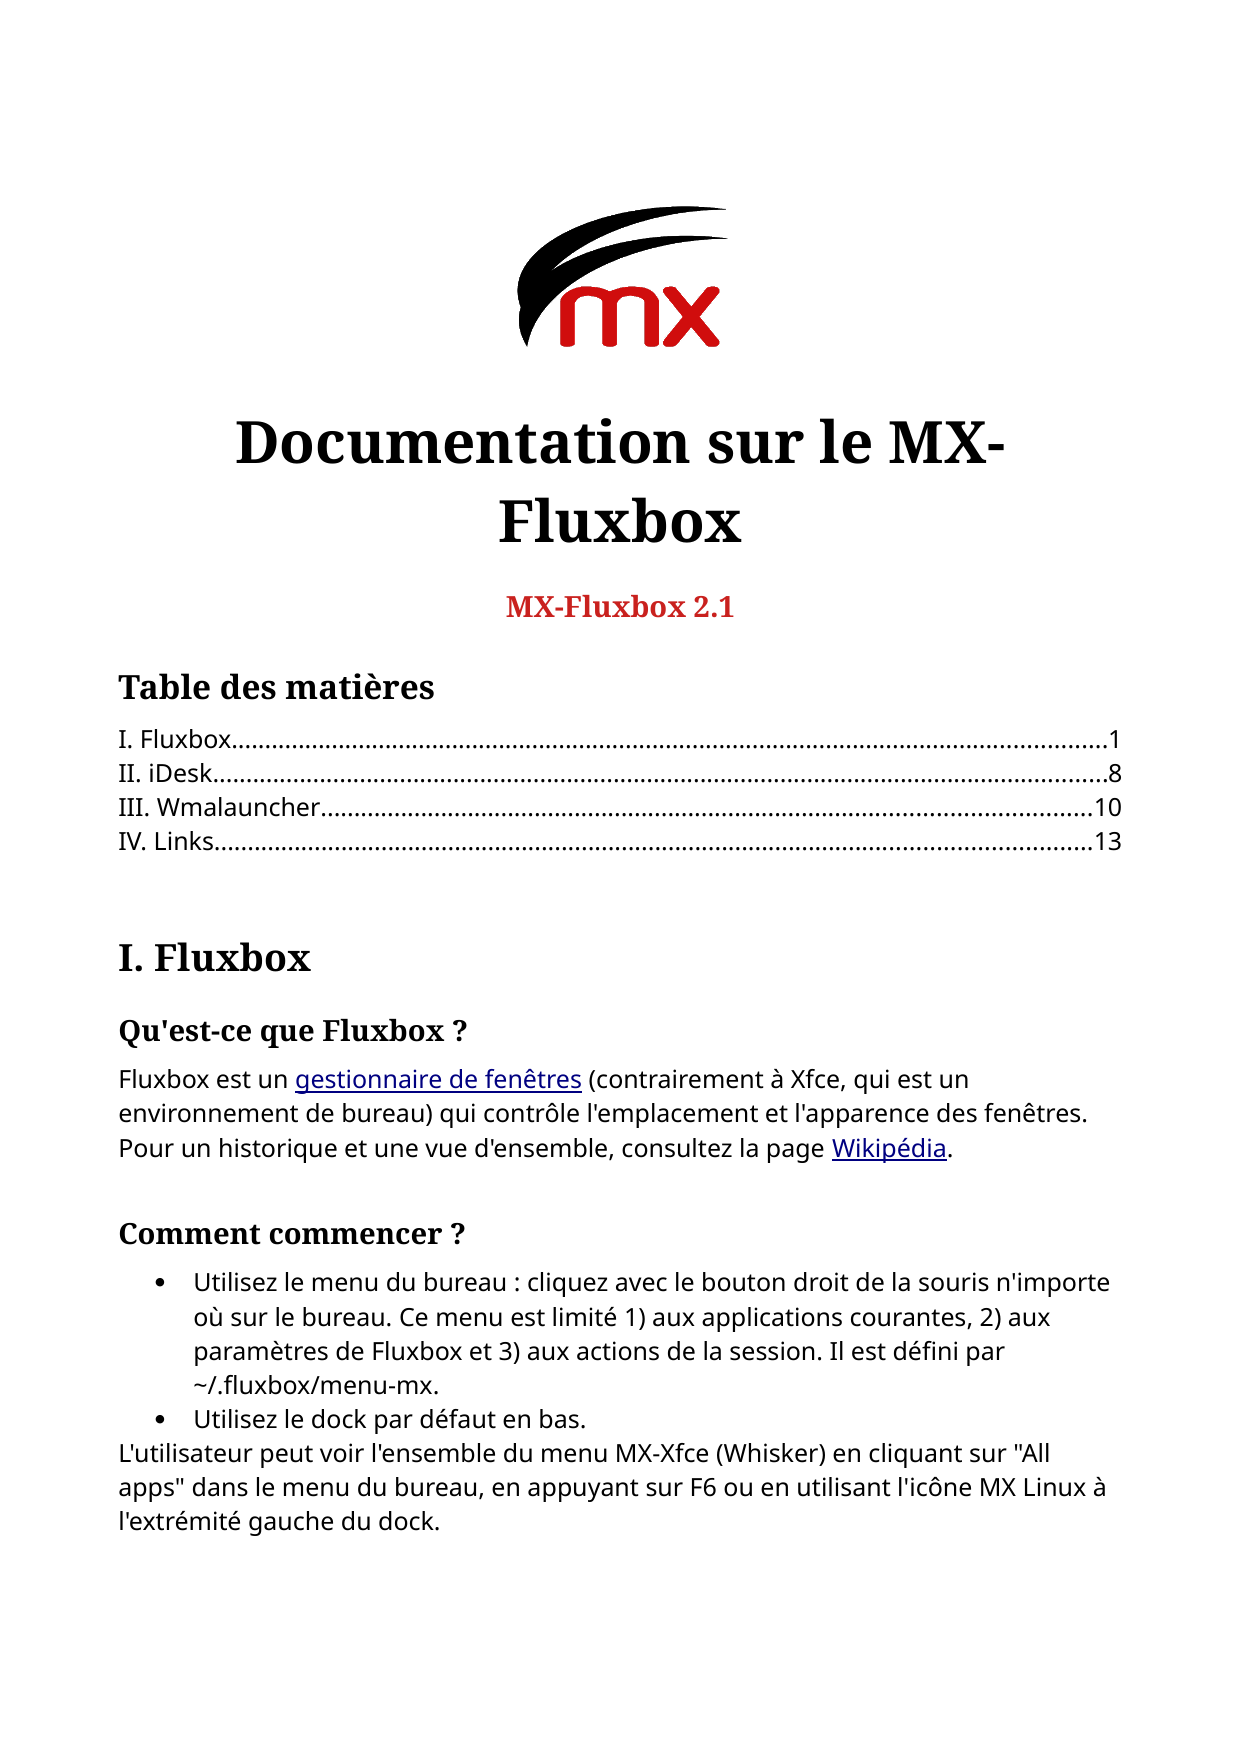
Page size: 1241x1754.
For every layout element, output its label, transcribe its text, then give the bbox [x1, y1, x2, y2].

list Utilisez le menu du bureau : cliquez avec le bouton droit de la souris n'importe où sur le bureau. Ce menu est limité 1) aux applications courantes, 2) aux paramètres de Fluxbox et 3) aux actions de la session. Il est défini par ~/.fluxbox/menu-mx. [156, 1265, 1122, 1401]
subtitle Comment commencer ? [118, 1213, 1122, 1253]
title Documentation sur le MX-Fluxbox [118, 335, 1122, 559]
subtitle Qu'est-ce que Fluxbox ? [118, 1010, 1122, 1049]
subtitle I. Fluxbox [118, 932, 1122, 983]
text L'utilisateur peut voir l'ensemble du menu MX-Xfce (Whisker) en cliquant sur "All apps" dans le menu du bureau, en appuyant sur F6 ou en utilisant l'icône MX Linux à l'extrémité gauche du dock. [118, 1435, 1122, 1538]
list Utilisez le dock par défaut en bas. [156, 1401, 1122, 1435]
text III. Wmalauncher 10 [118, 790, 1122, 824]
text Fluxbox est un gestionnaire de fenêtres (contrairement à Xfce, qui est un environnement de bureau) qui contrôle l'emplacement et l'apparence des fenêtres. Pour un historique et une vue d'ensemble, consultez la page Wikipédia. [118, 1062, 1122, 1164]
subtitle MX-Fluxbox 2.1 [118, 587, 1122, 626]
picture [496, 152, 745, 401]
text IV. Links 13 [118, 824, 1122, 858]
text II. iDesk 8 [118, 756, 1122, 790]
subtitle Table des matières [118, 664, 1122, 709]
text I. Fluxbox 1 [118, 722, 1122, 756]
